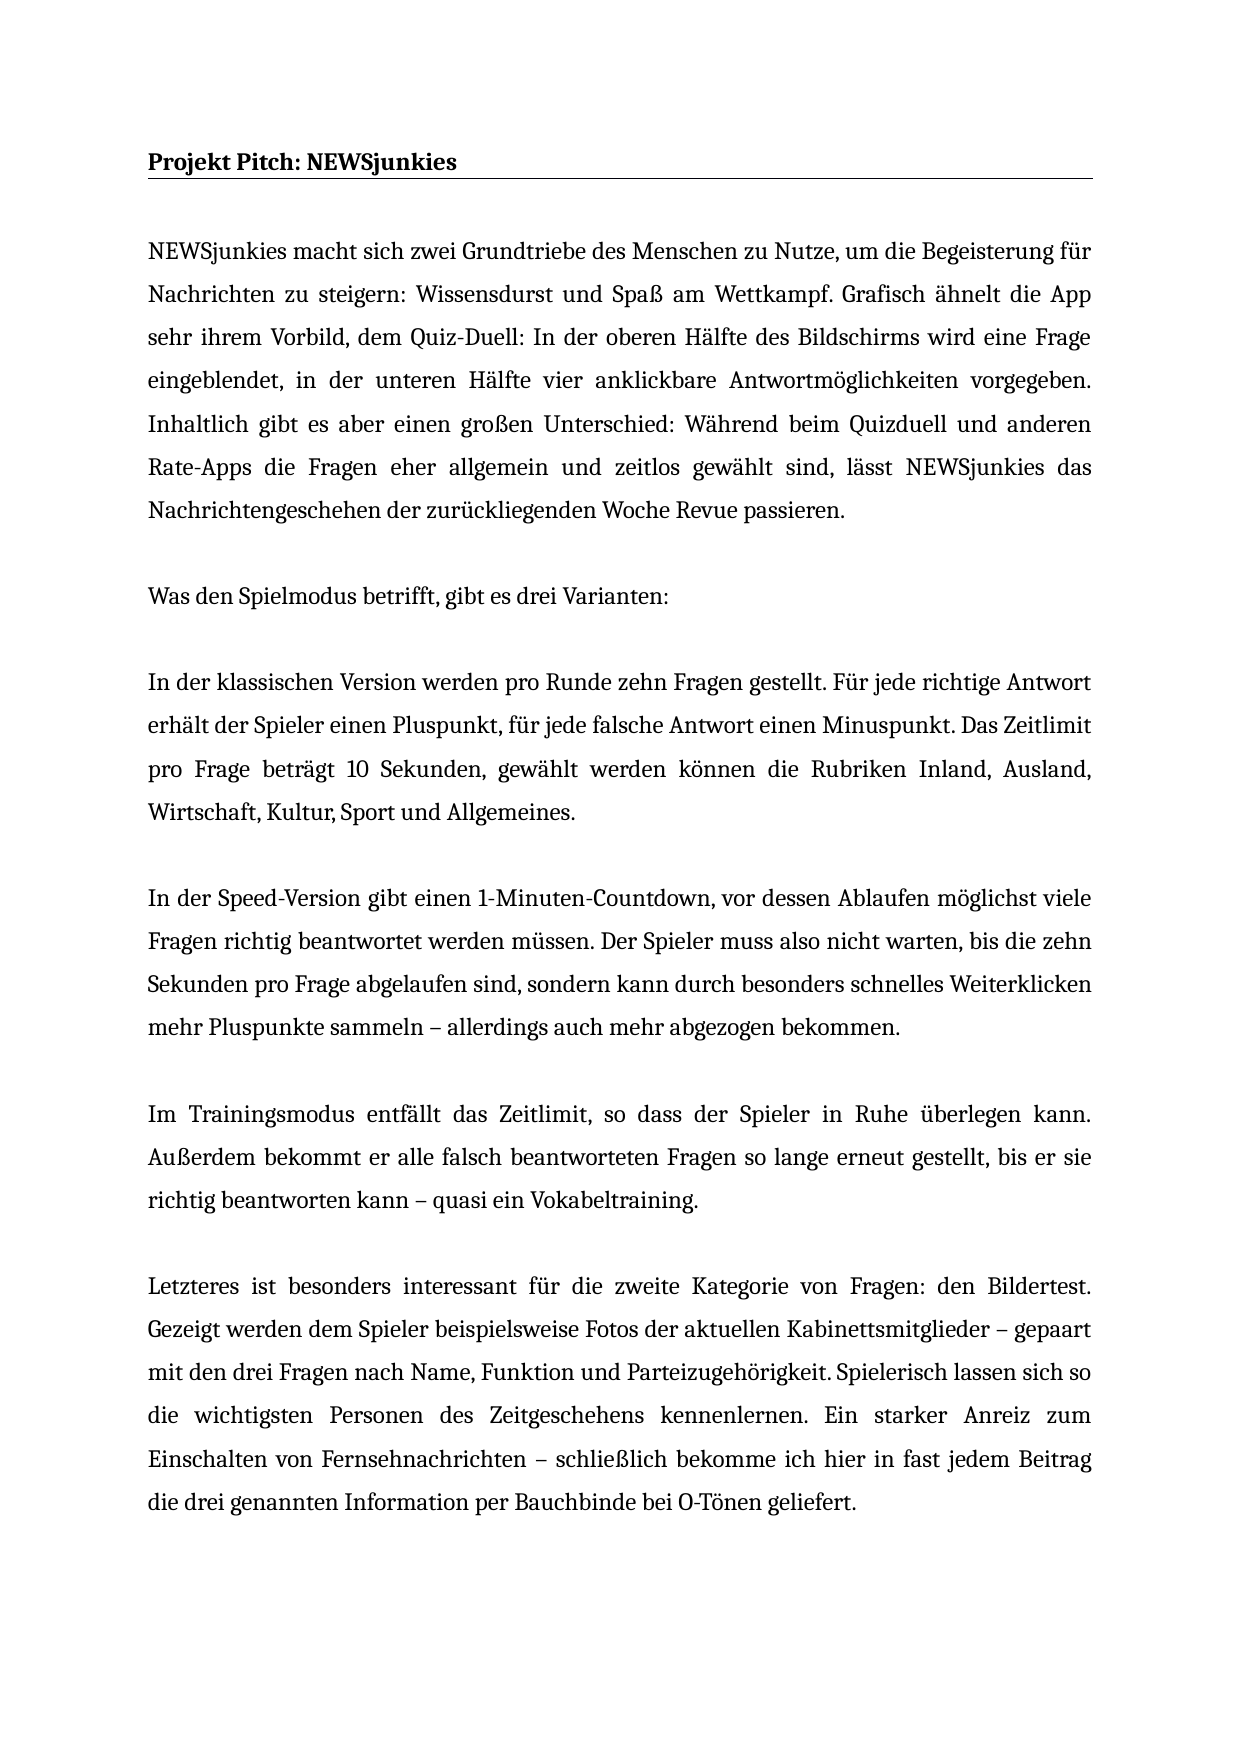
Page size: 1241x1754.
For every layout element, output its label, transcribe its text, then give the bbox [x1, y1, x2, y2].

text Projekt Pitch: NEWSjunkies [148, 148, 1093, 178]
text Im Trainingsmodus entfällt das Zeitlimit, so dass der Spieler in Ruhe überlegen kann. Außerdem bekommt er alle falsch beantworteten Fragen so lange erneut gestellt, bis er sie richtig beantworten kann – quasi ein Vokabeltraining. [148, 1099, 1093, 1214]
text In der Speed-Version gibt einen 1-Minuten-Countdown, vor dessen Ablaufen möglichst viele Fragen richtig beantwortet werden müssen. Der Spieler muss also nicht warten, bis die zehn Sekunden pro Frage abgelaufen sind, sondern kann durch besonders schnelles Weiterklicken mehr Pluspunkte sammeln – allerdings auch mehr abgezogen bekommen. [148, 884, 1093, 1042]
text In der klassischen Version werden pro Runde zehn Fragen gestellt. Für jede richtige Antwort erhält der Spieler einen Pluspunkt, für jede falsche Antwort einen Minuspunkt. Das Zeitlimit pro Frage beträgt 10 Sekunden, gewählt werden können die Rubriken Inland, Ausland, Wirtschaft, Kultur, Sport und Allgemeines. [148, 668, 1093, 826]
text Was den Spielmodus betrifft, gibt es drei Varianten: [148, 582, 1093, 611]
text NEWSjunkies macht sich zwei Grundtriebe des Menschen zu Nutze, um die Begeisterung für Nachrichten zu steigern: Wissensdurst und Spaß am Wettkampf. Grafisch ähnelt die App sehr ihrem Vorbild, dem Quiz-Duell: In der oberen Hälfte des Bildschirms wird eine Frage eingeblendet, in der unteren Hälfte vier anklickbare Antwortmöglichkeiten vorgegeben. Inhaltlich gibt es aber einen großen Unterschied: Während beim Quizduell und anderen Rate-Apps die Fragen eher allgemein und zeitlos gewählt sind, lässt NEWSjunkies das Nachrichtengeschehen der zurückliegenden Woche Revue passieren. [148, 237, 1093, 524]
text Letzteres ist besonders interessant für die zweite Kategorie von Fragen: den Bildertest. Gezeigt werden dem Spieler beispielsweise Fotos der aktuellen Kabinettsmitglieder – gepaart mit den drei Fragen nach Name, Funktion und Parteizugehörigkeit. Spielerisch lassen sich so die wichtigsten Personen des Zeitgeschehens kennenlernen. Ein starker Anreiz zum Einschalten von Fernsehnachrichten – schließlich bekomme ich hier in fast jedem Beitrag die drei genannten Information per Bauchbinde bei O-Tönen geliefert. [148, 1272, 1093, 1516]
